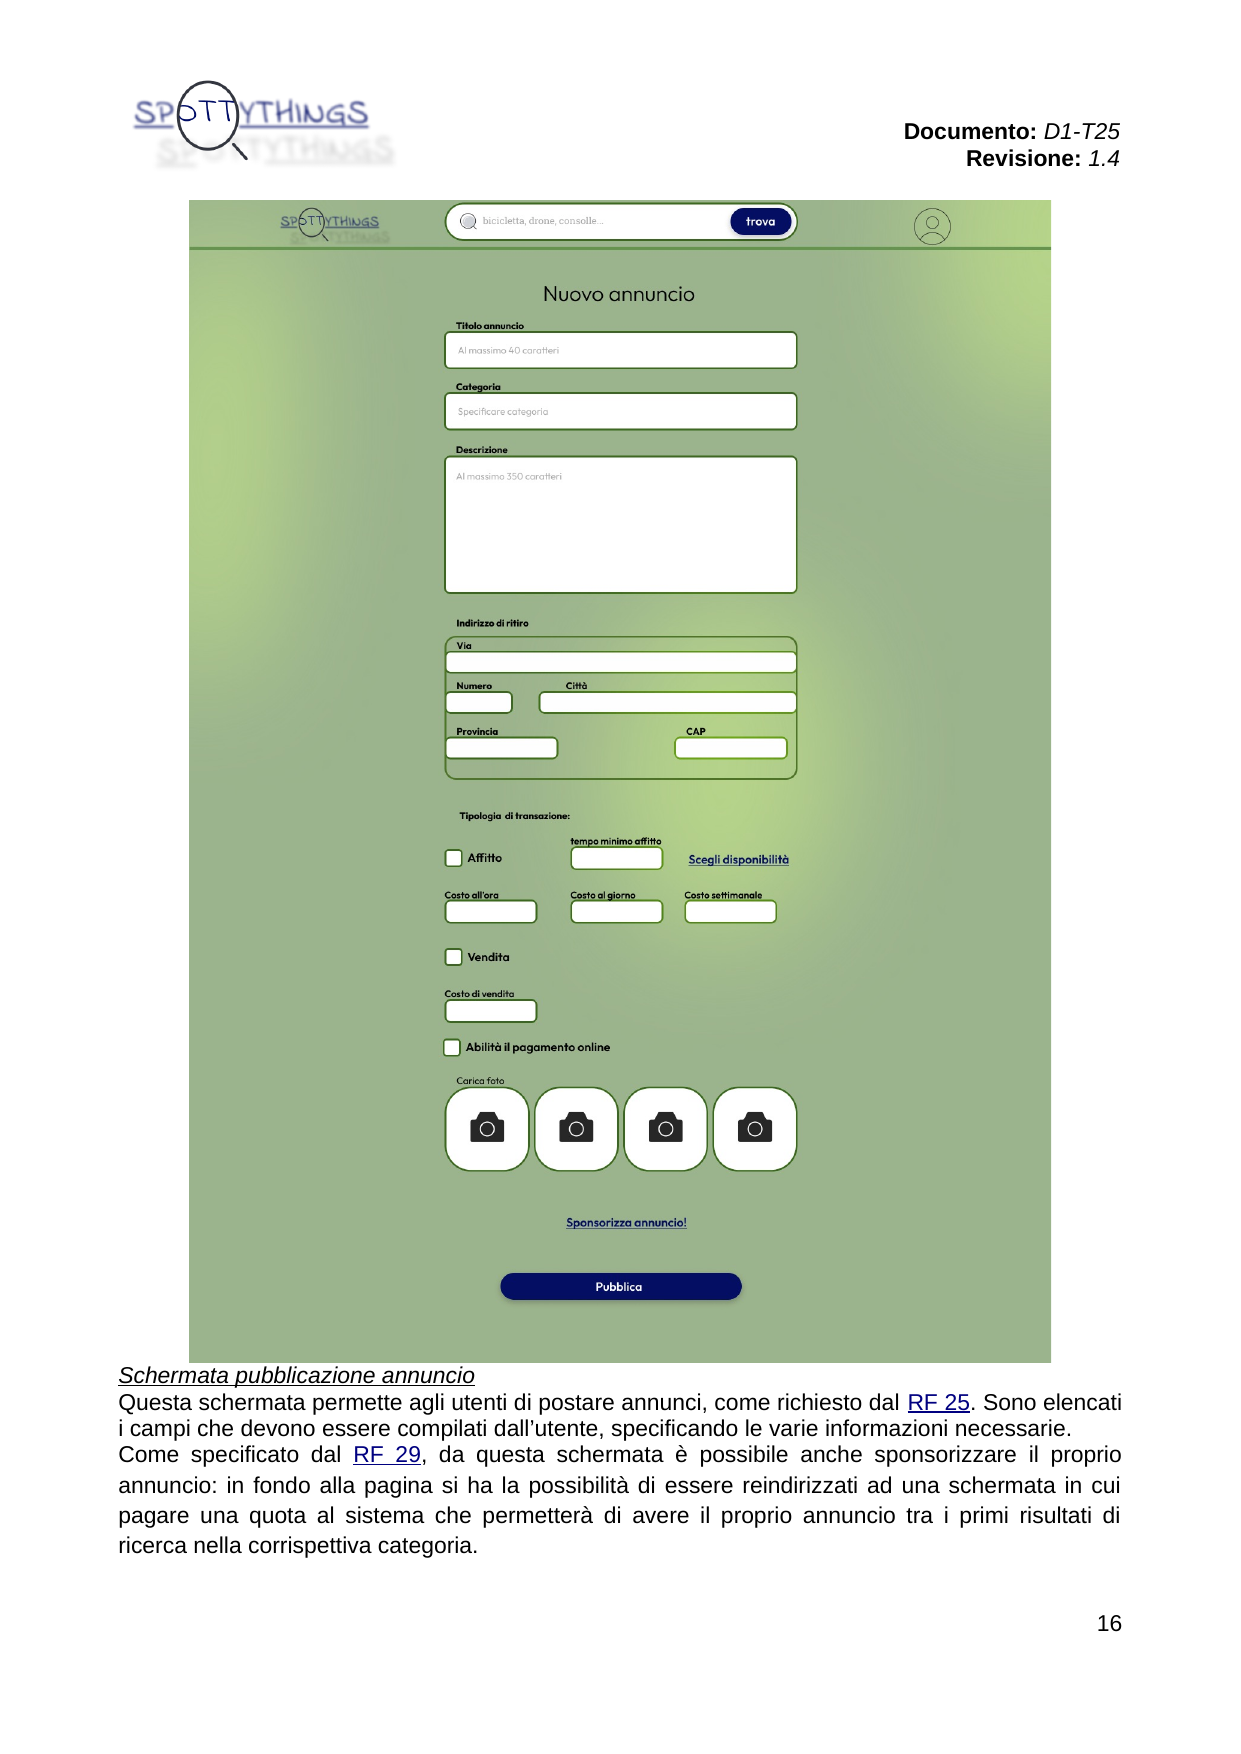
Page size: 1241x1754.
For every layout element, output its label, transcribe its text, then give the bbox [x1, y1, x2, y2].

text Come specificato dal RF 29, da questa schermata è possibile anche sponsorizzare il proprio annuncio: in fondo alla pagina si ha la possibilità di essere reindirizzati ad una schermata in cui pagare una quota al sistema che permetterà di avere il proprio annuncio tra i primi risultati di ricerca nella corrispettiva categoria. [118, 1441, 1122, 1558]
text Questa schermata permette agli utenti di postare annunci, come richiesto dal RF 25. Sono elencati i campi che devono essere compilati dall’utente, specificando le varie informazioni necessarie. [118, 1389, 1122, 1441]
text Schermata pubblicazione annuncio [118, 200, 1122, 1389]
picture [123, 73, 399, 187]
picture [189, 200, 1052, 1363]
